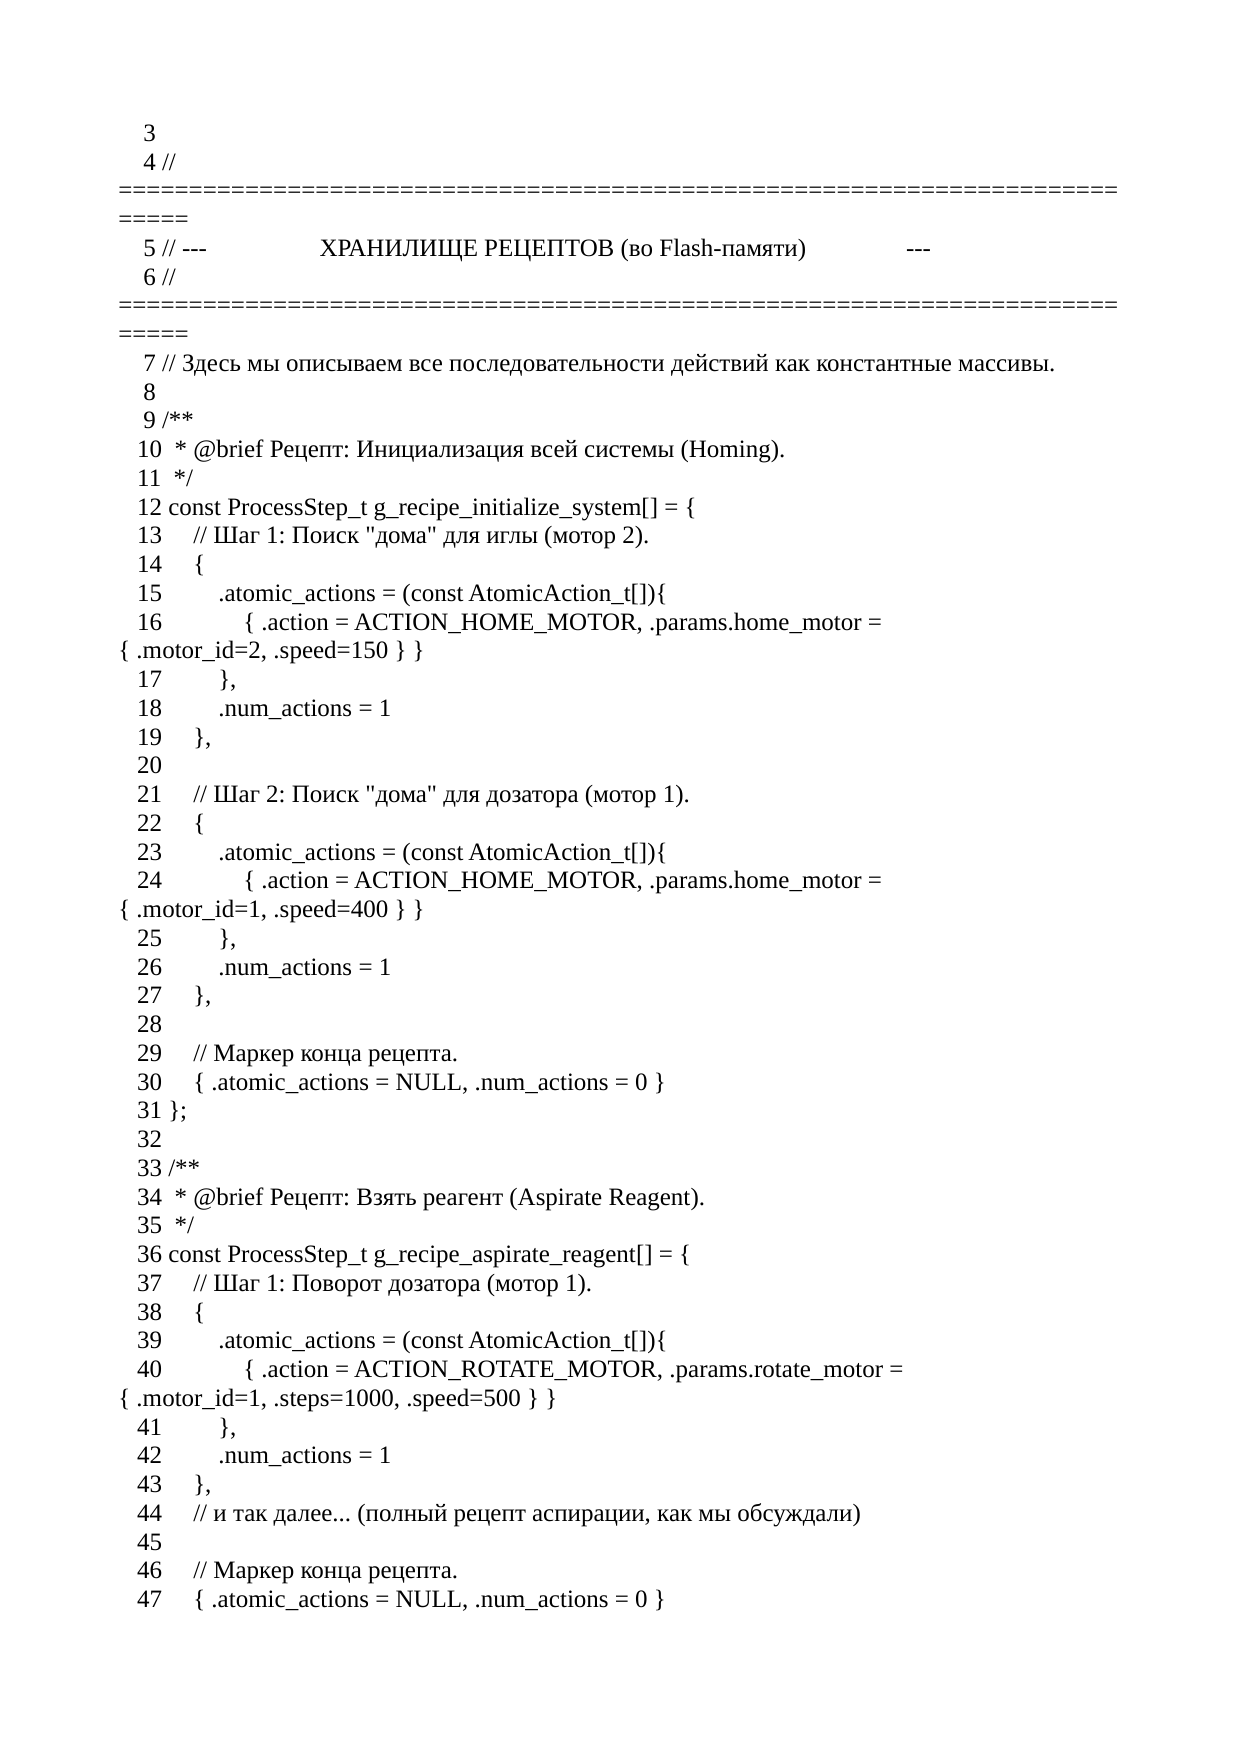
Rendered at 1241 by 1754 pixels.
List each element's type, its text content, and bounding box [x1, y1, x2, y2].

text 14 { [118, 549, 1122, 578]
text 46 // Маркер конца рецепта. [118, 1556, 1122, 1584]
text 16 { .action = ACTION_HOME_MOTOR, .params.home_motor = { .motor_id=2, .speed=150 } } [118, 607, 1122, 664]
text 36 const ProcessStep_t g_recipe_aspirate_reagent[] = { [118, 1239, 1122, 1268]
text 41 }, [118, 1412, 1122, 1441]
text 20 [118, 751, 1122, 779]
text 13 // Шаг 1: Поиск "дома" для иглы (мотор 2). [118, 521, 1122, 549]
text 6 // ============================================================================ [118, 262, 1122, 348]
text 3 [118, 118, 1122, 147]
text 31 }; [118, 1096, 1122, 1124]
text 22 { [118, 808, 1122, 837]
text 26 .num_actions = 1 [118, 952, 1122, 981]
text 29 // Маркер конца рецепта. [118, 1038, 1122, 1067]
text 42 .num_actions = 1 [118, 1441, 1122, 1469]
text 43 }, [118, 1469, 1122, 1498]
text 10 * @brief Рецепт: Инициализация всей системы (Homing). [118, 434, 1122, 463]
text 12 const ProcessStep_t g_recipe_initialize_system[] = { [118, 492, 1122, 521]
text 34 * @brief Рецепт: Взять реагент (Aspirate Reagent). [118, 1182, 1122, 1211]
text 40 { .action = ACTION_ROTATE_MOTOR, .params.rotate_motor = { .motor_id=1, .steps=1000, .speed=500 } } [118, 1354, 1122, 1412]
text 33 /** [118, 1153, 1122, 1182]
text 17 }, [118, 664, 1122, 693]
text 44 // и так далее... (полный рецепт аспирации, как мы обсуждали) [118, 1498, 1122, 1527]
text 28 [118, 1009, 1122, 1038]
text 23 .atomic_actions = (const AtomicAction_t[]){ [118, 837, 1122, 866]
text 25 }, [118, 923, 1122, 952]
text 4 // ============================================================================ [118, 147, 1122, 233]
text 7 // Здесь мы описываем все последовательности действий как константные массивы. [118, 348, 1122, 377]
text 38 { [118, 1297, 1122, 1326]
text 35 */ [118, 1211, 1122, 1239]
text 30 { .atomic_actions = NULL, .num_actions = 0 } [118, 1067, 1122, 1096]
text 19 }, [118, 722, 1122, 751]
text 15 .atomic_actions = (const AtomicAction_t[]){ [118, 578, 1122, 607]
text 37 // Шаг 1: Поворот дозатора (мотор 1). [118, 1268, 1122, 1297]
text 5 // --- ХРАНИЛИЩЕ РЕЦЕПТОВ (во Flash-памяти) --- [118, 233, 1122, 262]
text 24 { .action = ACTION_HOME_MOTOR, .params.home_motor = { .motor_id=1, .speed=400 } } [118, 866, 1122, 923]
text 11 */ [118, 463, 1122, 492]
text 45 [118, 1527, 1122, 1556]
text 18 .num_actions = 1 [118, 693, 1122, 722]
text 9 /** [118, 406, 1122, 434]
text 32 [118, 1124, 1122, 1153]
text 21 // Шаг 2: Поиск "дома" для дозатора (мотор 1). [118, 779, 1122, 808]
text 8 [118, 377, 1122, 406]
text 27 }, [118, 981, 1122, 1009]
text 39 .atomic_actions = (const AtomicAction_t[]){ [118, 1326, 1122, 1354]
text 47 { .atomic_actions = NULL, .num_actions = 0 } [118, 1584, 1122, 1613]
